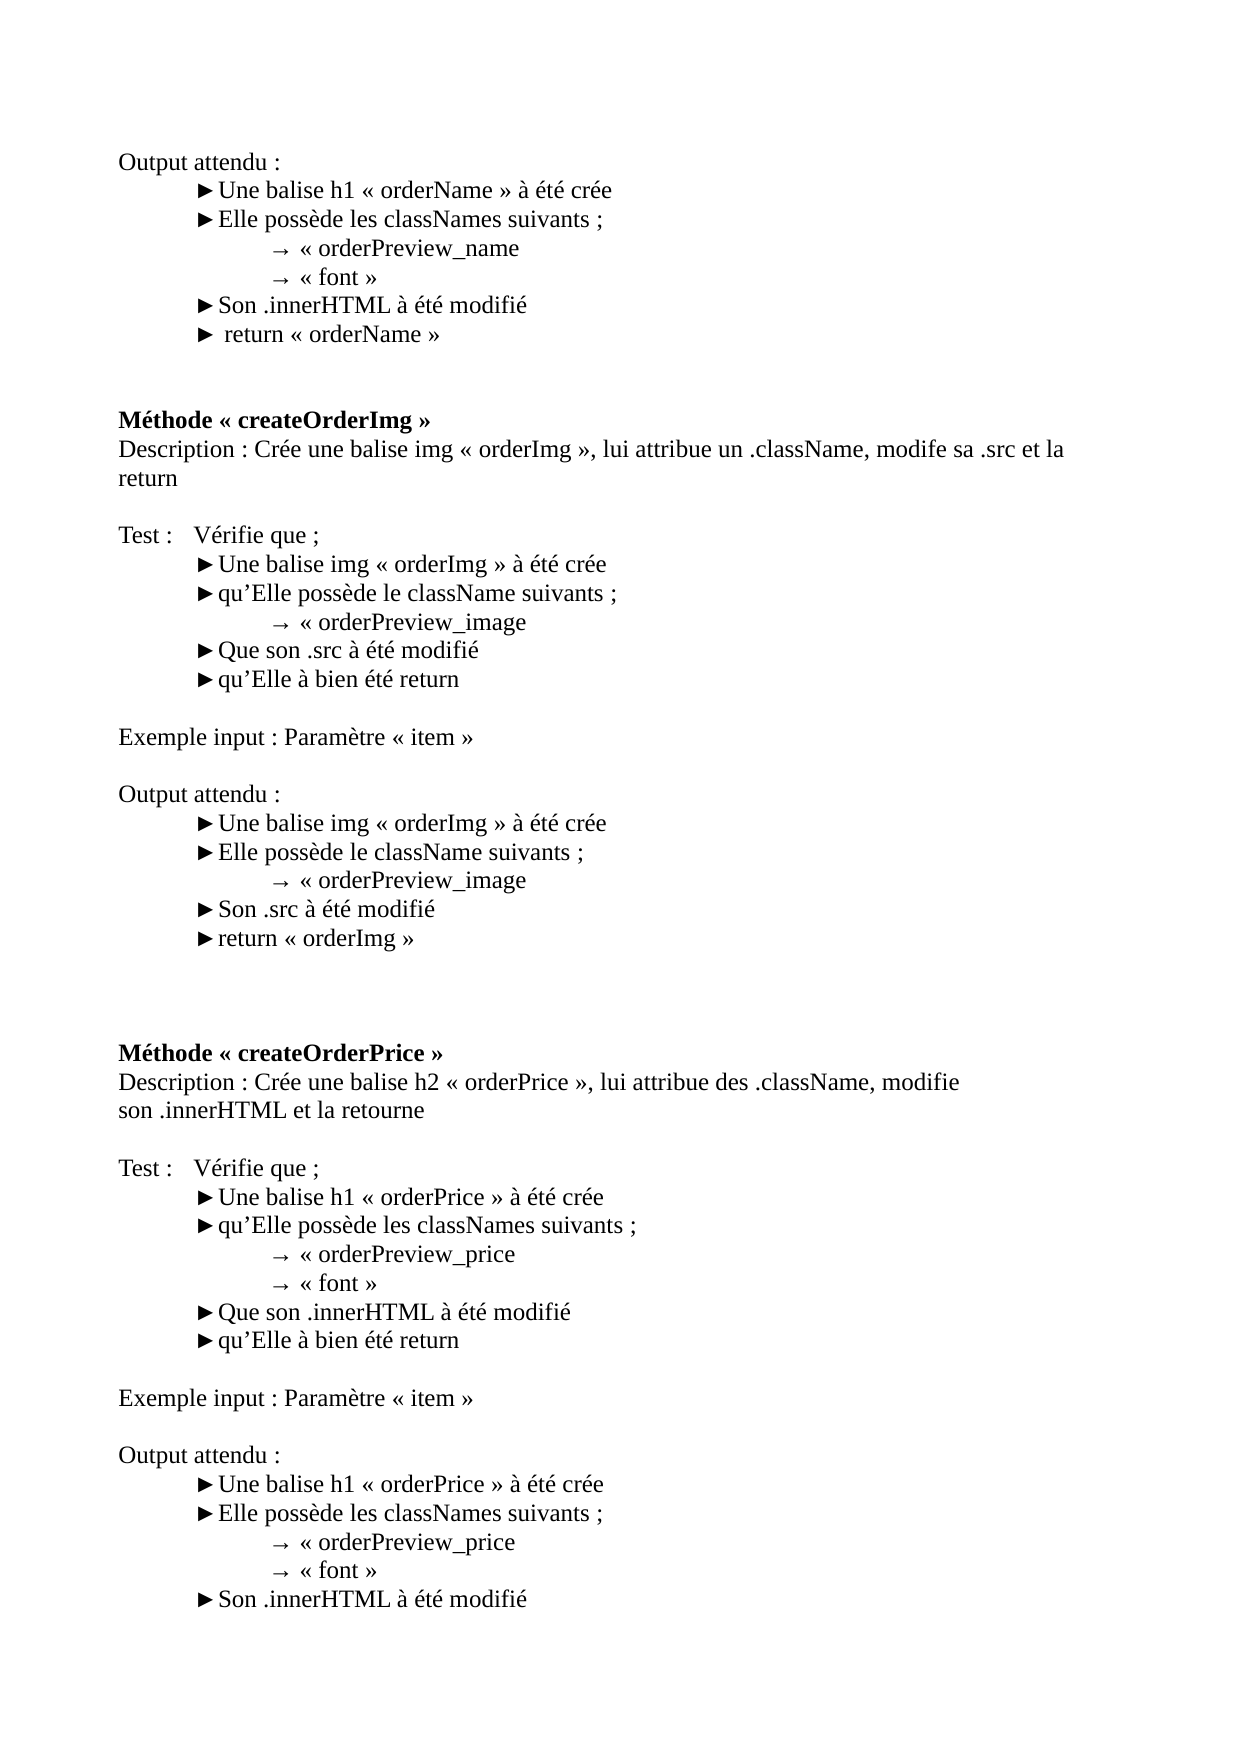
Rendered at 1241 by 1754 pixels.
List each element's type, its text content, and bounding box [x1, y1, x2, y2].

text ►Une balise img « orderImg » à été crée [118, 549, 1122, 578]
text Méthode « createOrderImg » [118, 406, 1122, 434]
text → « orderPreview_image ►Que son .src à été modifié [118, 607, 1122, 664]
text ►qu’Elle à bien été return Exemple input : Paramètre « item » [118, 664, 1122, 751]
text → « orderPreview_name [118, 233, 1122, 262]
text Output attendu : [118, 779, 1122, 808]
text → « font » ►Son .innerHTML à été modifié [118, 262, 1122, 319]
text Description : Crée une balise img « orderImg », lui attribue un .className, modife sa .src et la return Test : Vérifie que ; [118, 434, 1122, 549]
text ►qu’Elle possède le className suivants ; [118, 578, 1122, 607]
text ►Une balise h1 « orderPrice » à été crée [118, 1182, 1122, 1211]
text ►Elle possède les classNames suivants ; [118, 1498, 1122, 1527]
text → « orderPreview_price [118, 1239, 1122, 1268]
text Output attendu : [118, 1441, 1122, 1469]
text ► return « orderName » [118, 319, 1122, 348]
text Output attendu : [118, 147, 1122, 176]
text ►qu’Elle possède les classNames suivants ; [118, 1211, 1122, 1239]
text → « font » ►Que son .innerHTML à été modifié [118, 1268, 1122, 1326]
text ►qu’Elle à bien été return Exemple input : Paramètre « item » [118, 1326, 1122, 1412]
text → « font » ►Son .innerHTML à été modifié [118, 1556, 1122, 1613]
text → « orderPreview_price [118, 1527, 1122, 1556]
text ►Une balise h1 « orderPrice » à été crée [118, 1469, 1122, 1498]
text ►Elle possède le className suivants ; [118, 837, 1122, 866]
text Méthode « createOrderPrice » [118, 1038, 1122, 1067]
text ►Elle possède les classNames suivants ; [118, 204, 1122, 233]
text ►return « orderImg » [118, 923, 1122, 952]
text Description : Crée une balise h2 « orderPrice », lui attribue des .className, modifie son .innerHTML et la retourne Test : Vérifie que ; [118, 1067, 1122, 1182]
text → « orderPreview_image ►Son .src à été modifié [118, 866, 1122, 923]
text ►Une balise img « orderImg » à été crée [118, 808, 1122, 837]
text ►Une balise h1 « orderName » à été crée [118, 176, 1122, 204]
